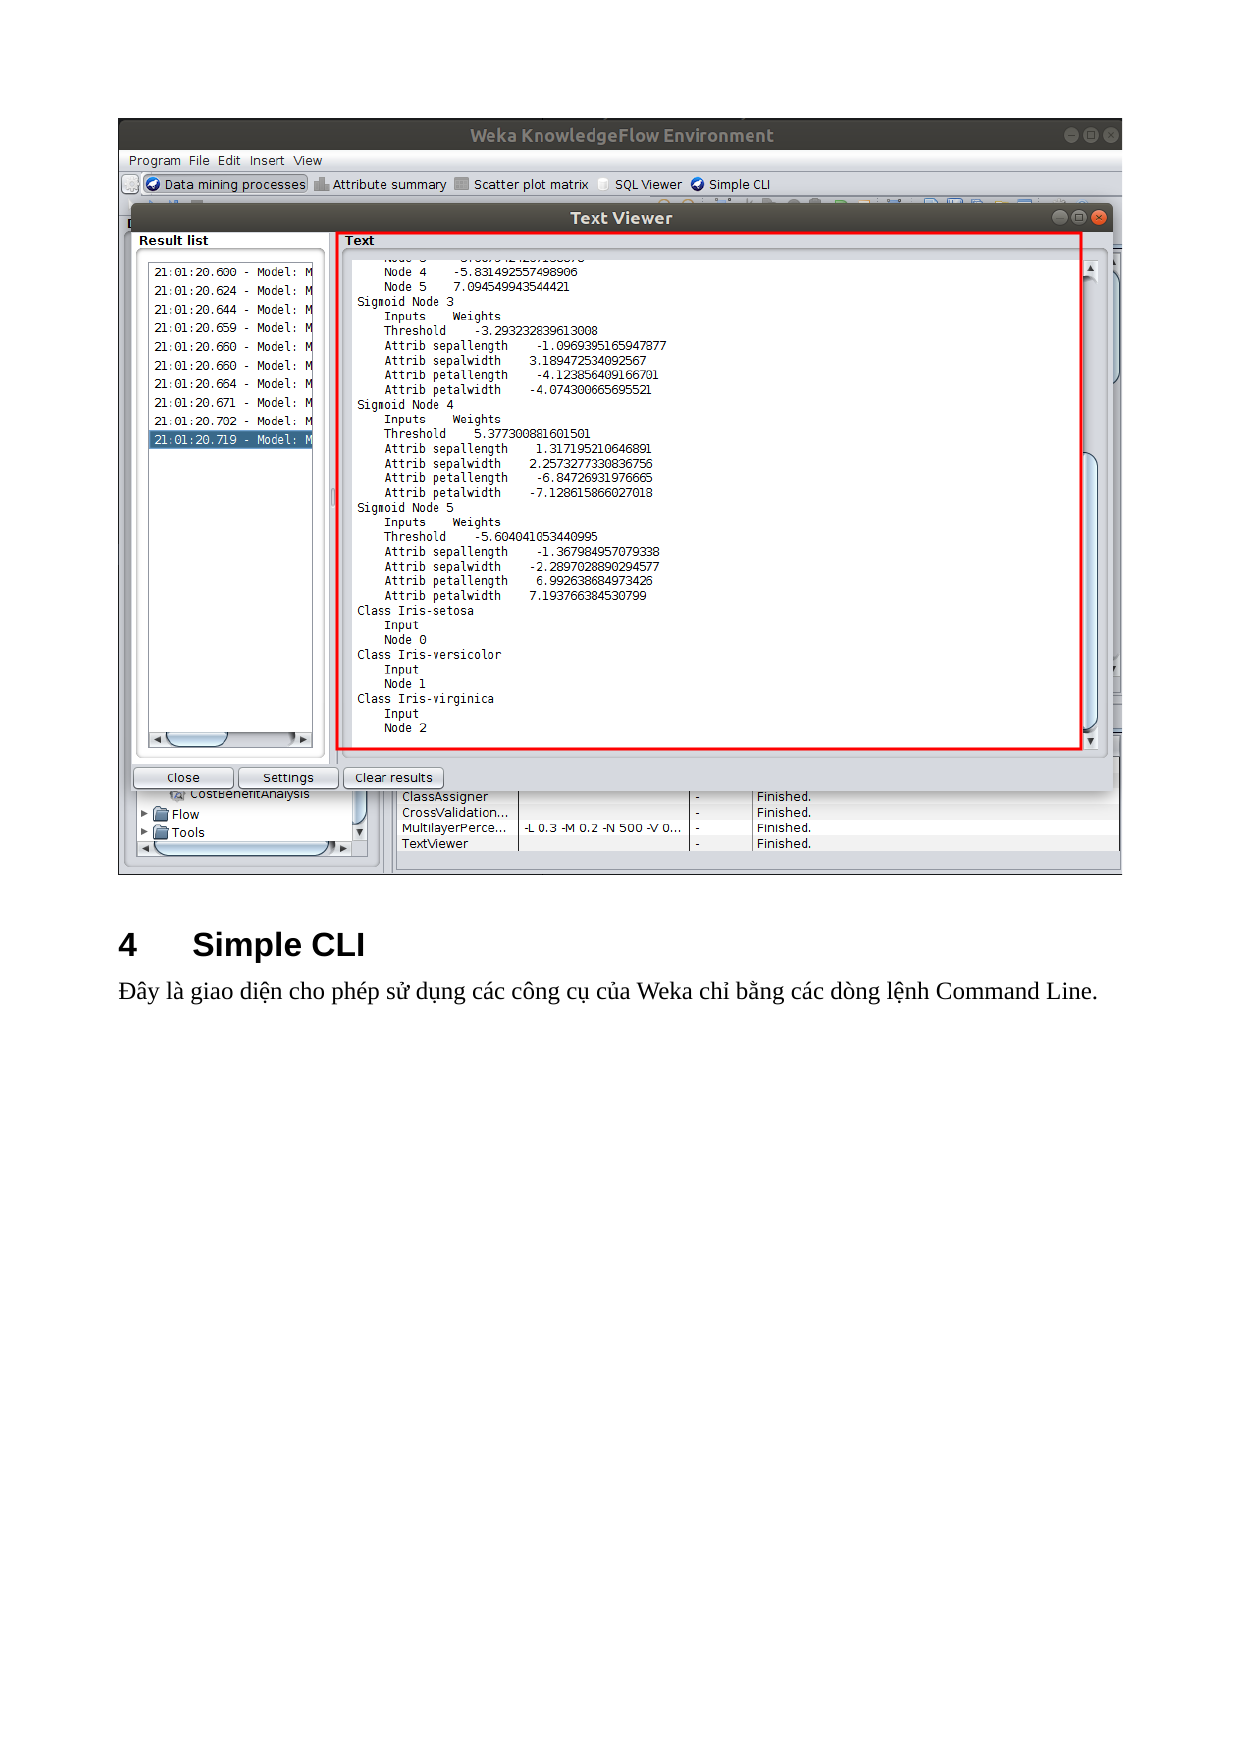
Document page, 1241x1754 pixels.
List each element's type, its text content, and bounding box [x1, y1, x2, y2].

text Đây là giao diện cho phép sử dụng các công cụ của Weka chỉ bằng các dòng lệnh Command Line. [118, 976, 1122, 1004]
subtitle Simple CLI [118, 924, 1122, 963]
picture [118, 118, 1123, 875]
